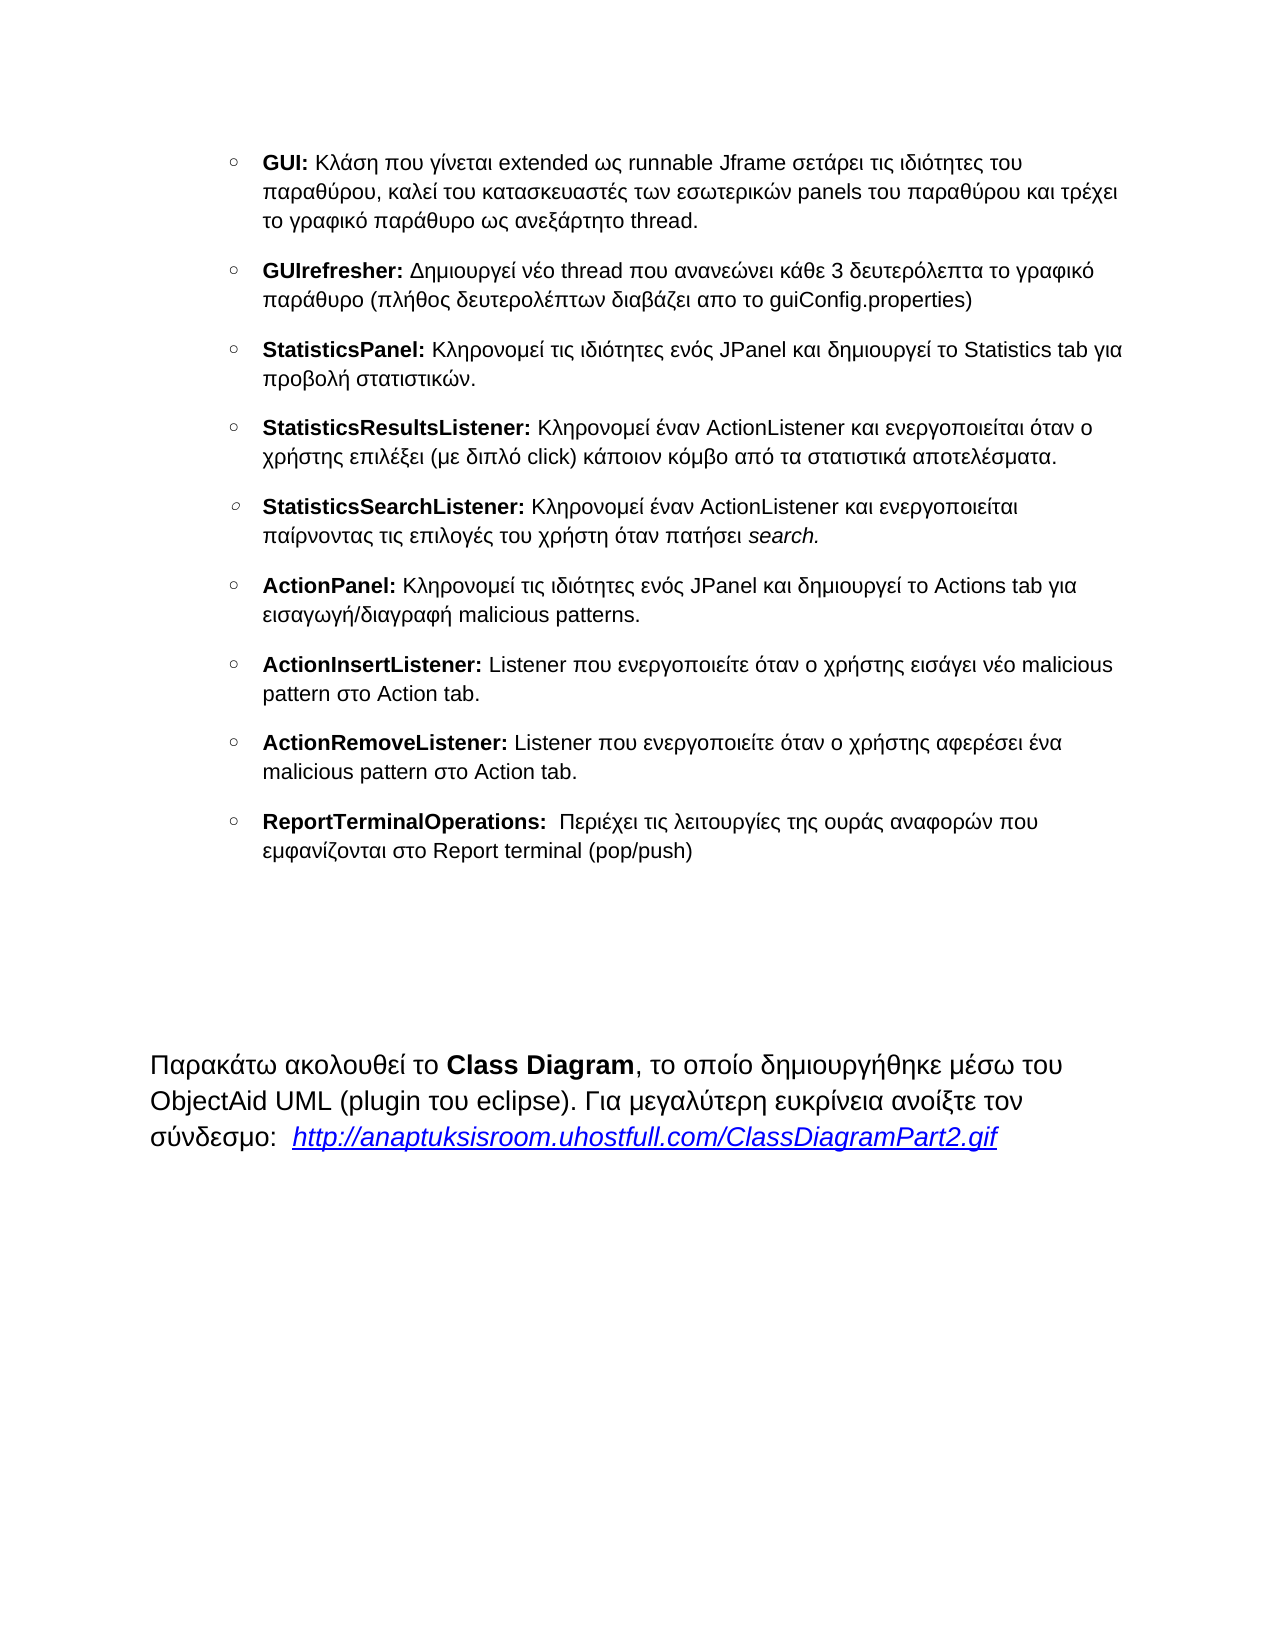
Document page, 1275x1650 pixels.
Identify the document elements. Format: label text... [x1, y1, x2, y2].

text Παρακάτω ακολουθεί το Class Diagram, το οποίο δημιουργήθηκε μέσω του ObjectAid UML (plugin του eclipse). Για μεγαλύτερη ευκρίνεια ανοίξτε τον σύνδεσμο: http://anaptuksisroom.uhostfull.com/ClassDiagramPart2.gif [150, 1049, 1125, 1152]
list GUIrefresher: Δημιουργεί νέο thread που ανανεώνει κάθε 3 δευτερόλεπτα το γραφικό παράθυρο (πλήθος δευτερολέπτων διαβάζει απο το guiConfig.properties) [225, 258, 1125, 312]
list StatisticsResultsListener: Κληρονομεί έναν ActionListener και ενεργοποιείται όταν ο χρήστης επιλέξει (με διπλό click) κάποιον κόμβο από τα στατιστικά αποτελέσματα. [225, 415, 1125, 469]
list GUI: Κλάση που γίνεται extended ως runnable Jframe σετάρει τις ιδιότητες του παραθύρου, καλεί του κατασκευαστές των εσωτερικών panels του παραθύρου και τρέχει το γραφικό παράθυρο ως ανεξάρτητο thread. [225, 150, 1125, 233]
list ActionInsertListener: Listener που ενεργοποιείτε όταν ο χρήστης εισάγει νέο malicious pattern στο Action tab. [225, 651, 1125, 706]
list ActionPanel: Κληρονομεί τις ιδιότητες ενός JPanel και δημιουργεί το Actions tab για εισαγωγή/διαγραφή malicious patterns. [225, 573, 1125, 627]
list ReportTerminalOperations: Περιέχει τις λειτουργίες της ουράς αναφορών που εμφανίζονται στο Report terminal (pop/push) [225, 809, 1125, 863]
list StatisticsPanel: Κληρονομεί τις ιδιότητες ενός JPanel και δημιουργεί το Statistics tab για προβολή στατιστικών. [225, 336, 1125, 391]
list StatisticsSearchListener: Κληρονομεί έναν ActionListener και ενεργοποιείται παίρνοντας τις επιλογές του χρήστη όταν πατήσει search. [225, 494, 1125, 548]
list ActionRemoveListener: Listener που ενεργοποιείτε όταν ο χρήστης αφερέσει ένα malicious pattern στο Action tab. [225, 730, 1125, 784]
